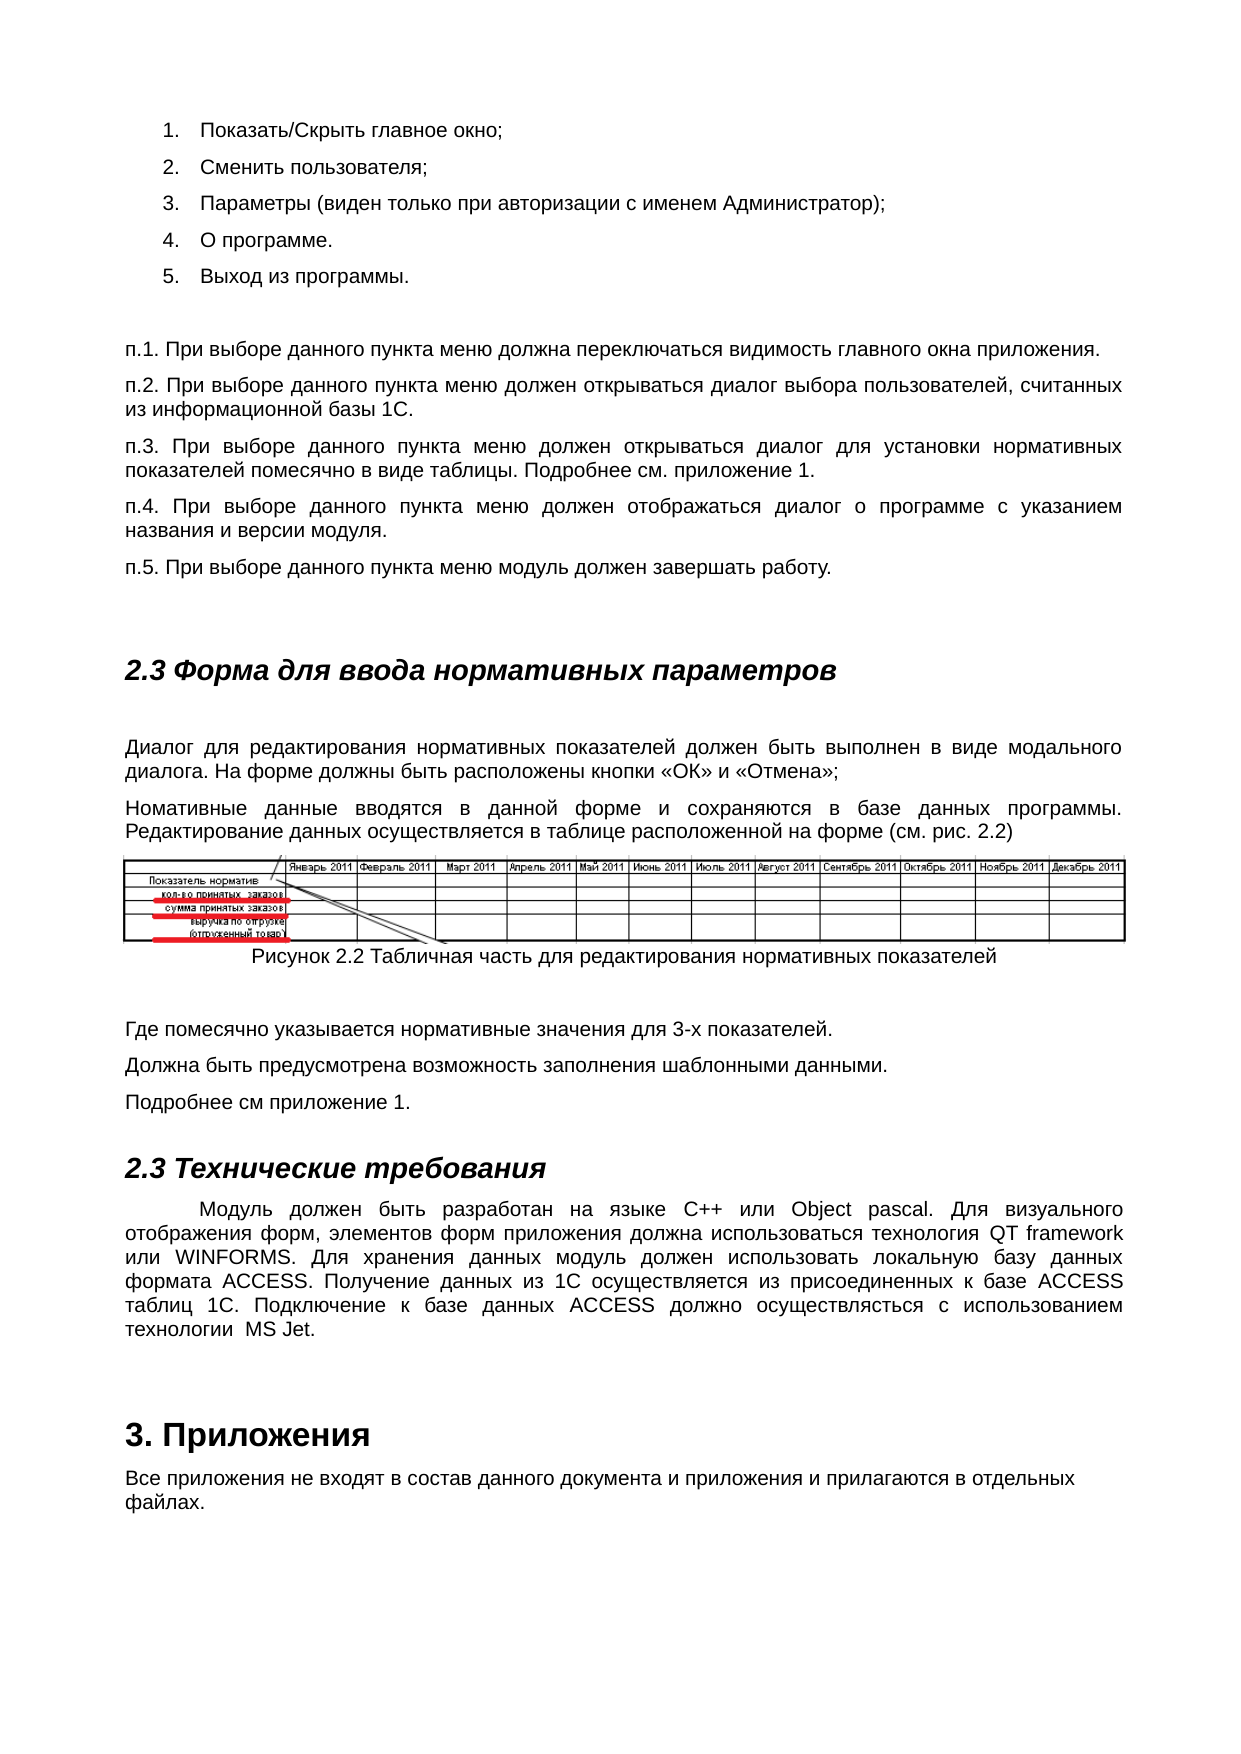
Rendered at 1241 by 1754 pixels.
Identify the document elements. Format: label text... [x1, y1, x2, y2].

subtitle 3. Приложения [125, 1415, 1123, 1454]
text Рисунок 2.2 Табличная часть для редактирования нормативных показателей [125, 944, 1123, 968]
list О программе. [162, 227, 1123, 251]
text Все приложения не входят в состав данного документа и приложения и прилагаются в отдельных файлах. [125, 1466, 1123, 1514]
text п.1. При выборе данного пункта меню должна переключаться видимость главного окна приложения. [125, 337, 1123, 361]
text Диалог для редактирования нормативных показателей должен быть выполнен в виде модального диалога. На форме должны быть расположены кнопки «ОК» и «Отмена»; [125, 735, 1123, 783]
text Номативные данные вводятся в данной форме и сохраняются в базе данных программы. Редактирование данных осуществляется в таблице расположенной на форме (см. рис. 2.2) [125, 795, 1123, 843]
text п.4. При выборе данного пункта меню должен отображаться диалог о программе с указанием названия и версии модуля. [125, 494, 1123, 542]
subtitle 2.3 Форма для ввода нормативных параметров [125, 652, 1123, 686]
list Показать/Скрыть главное окно; [162, 118, 1123, 142]
text п.5. При выборе данного пункта меню модуль должен завершать работу. [125, 554, 1123, 578]
text Должна быть предусмотрена возможность заполнения шаблонными данными. [125, 1053, 1123, 1077]
text п.2. При выборе данного пункта меню должен открываться диалог выбора пользователей, считанных из информационной базы 1С. [125, 373, 1123, 421]
list Параметры (виден только при авторизации с именем Администратор); [162, 191, 1123, 215]
list Сменить пользователя; [162, 154, 1123, 178]
text п.3. При выборе данного пункта меню должен открываться диалог для установки нормативных показателей помесячно в виде таблицы. Подробнее см. приложение 1. [125, 434, 1123, 482]
list Выход из программы. [162, 264, 1123, 288]
text Подробнее см приложение 1. [125, 1090, 1123, 1114]
picture [122, 855, 1127, 944]
text Модуль должен быть разработан на языке C++ или Object pascal. Для визуального отображения форм, элементов форм приложения должна использоваться технология QT framework или WINFORMS. Для хранения данных модуль должен использовать локальную базу данных формата ACCESS. Получение данных из 1С осуществляется из присоединенных к базе ACCESS таблиц 1С. Подключение к базе данных ACCESS должно осуществлясться с использованием технологии MS Jet. [125, 1197, 1123, 1341]
text Где помесячно указывается нормативные значения для 3-х показателей. [125, 1017, 1123, 1041]
subtitle 2.3 Технические требования [125, 1151, 1123, 1185]
